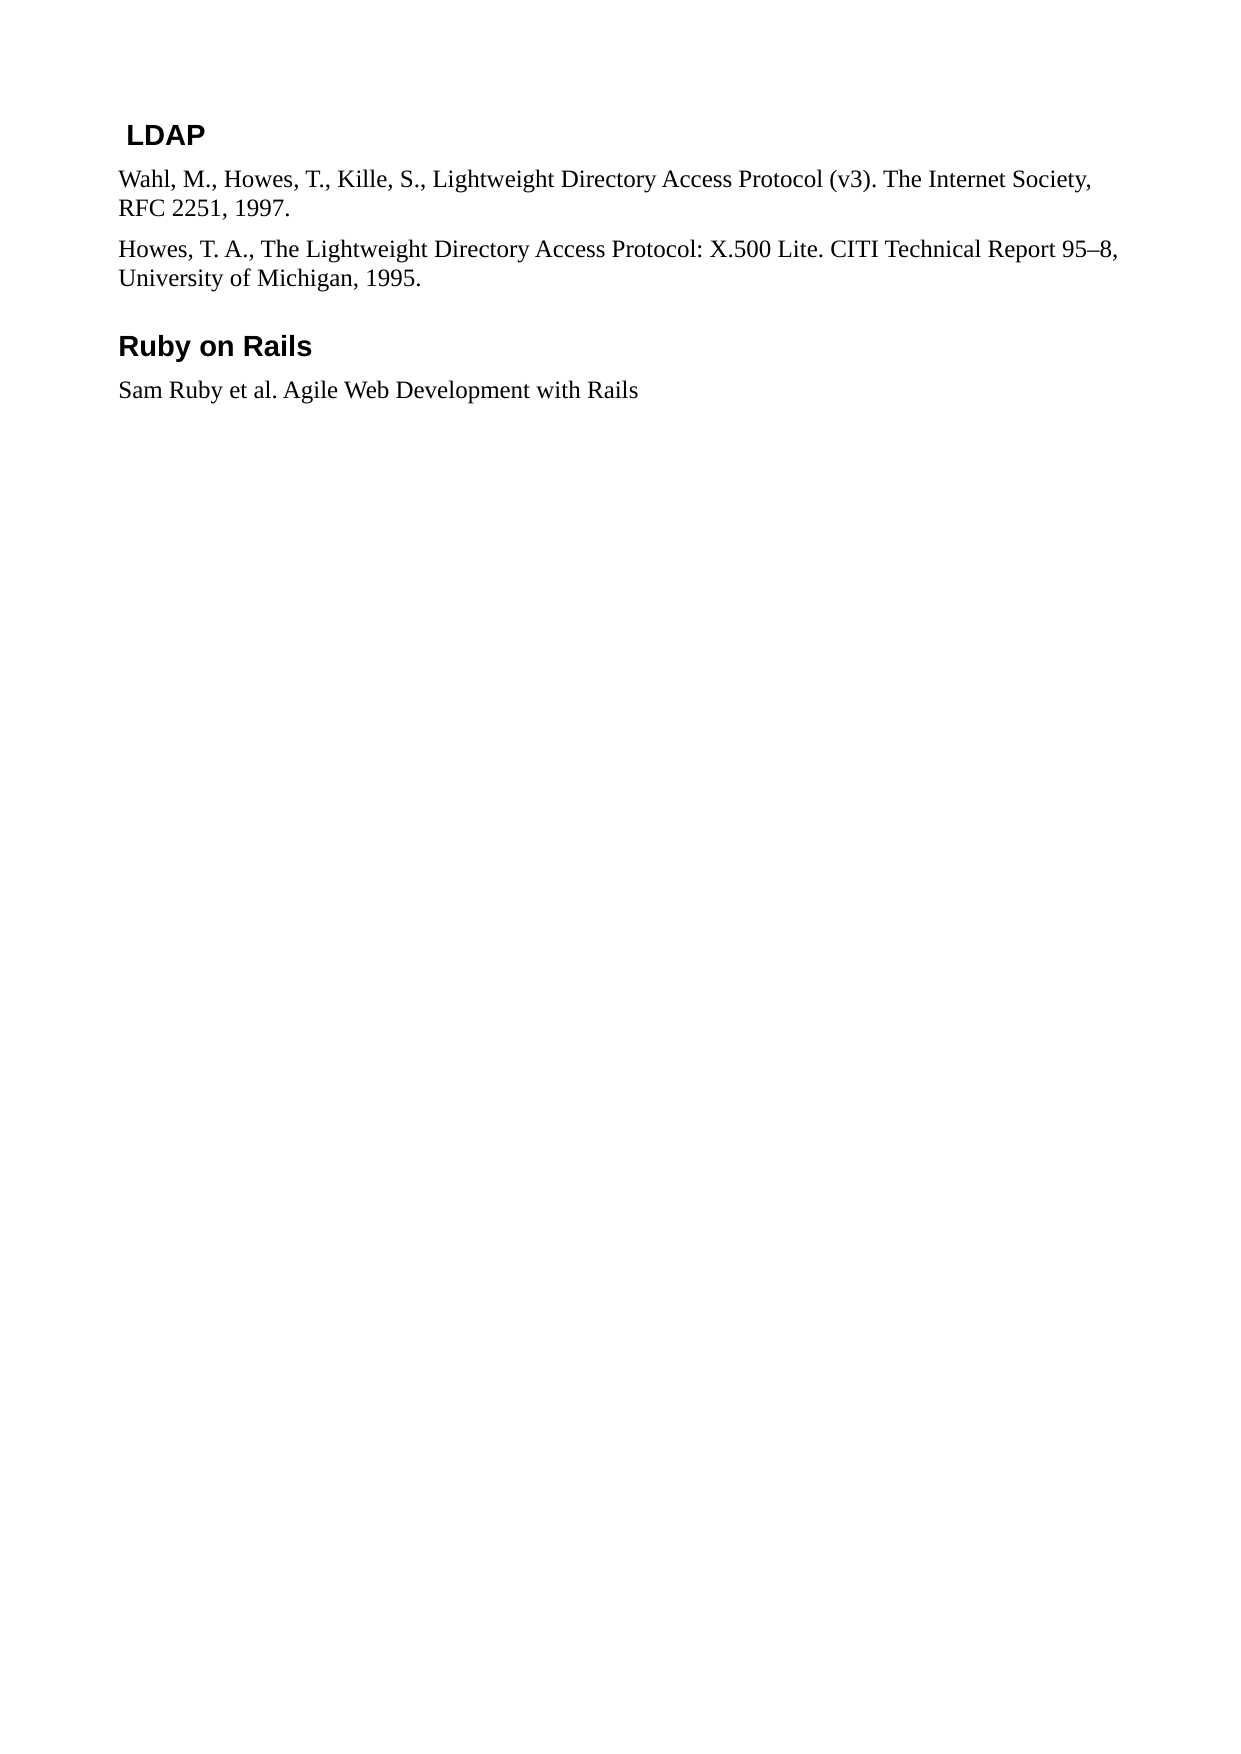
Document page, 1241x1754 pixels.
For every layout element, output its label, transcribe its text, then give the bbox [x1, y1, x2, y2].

text Howes, T. A., The Lightweight Directory Access Protocol: X.500 Lite. CITI Technical Report 95–8, University of Michigan, 1995. [118, 234, 1122, 292]
text Wahl, M., Howes, T., Kille, S., Lightweight Directory Access Protocol (v3). The Internet Society, RFC 2251, 1997. [118, 164, 1122, 222]
text Sam Ruby et al. Agile Web Development with Rails [118, 375, 1122, 404]
subtitle Ruby on Rails [118, 329, 1122, 363]
subtitle LDAP [118, 118, 1122, 152]
